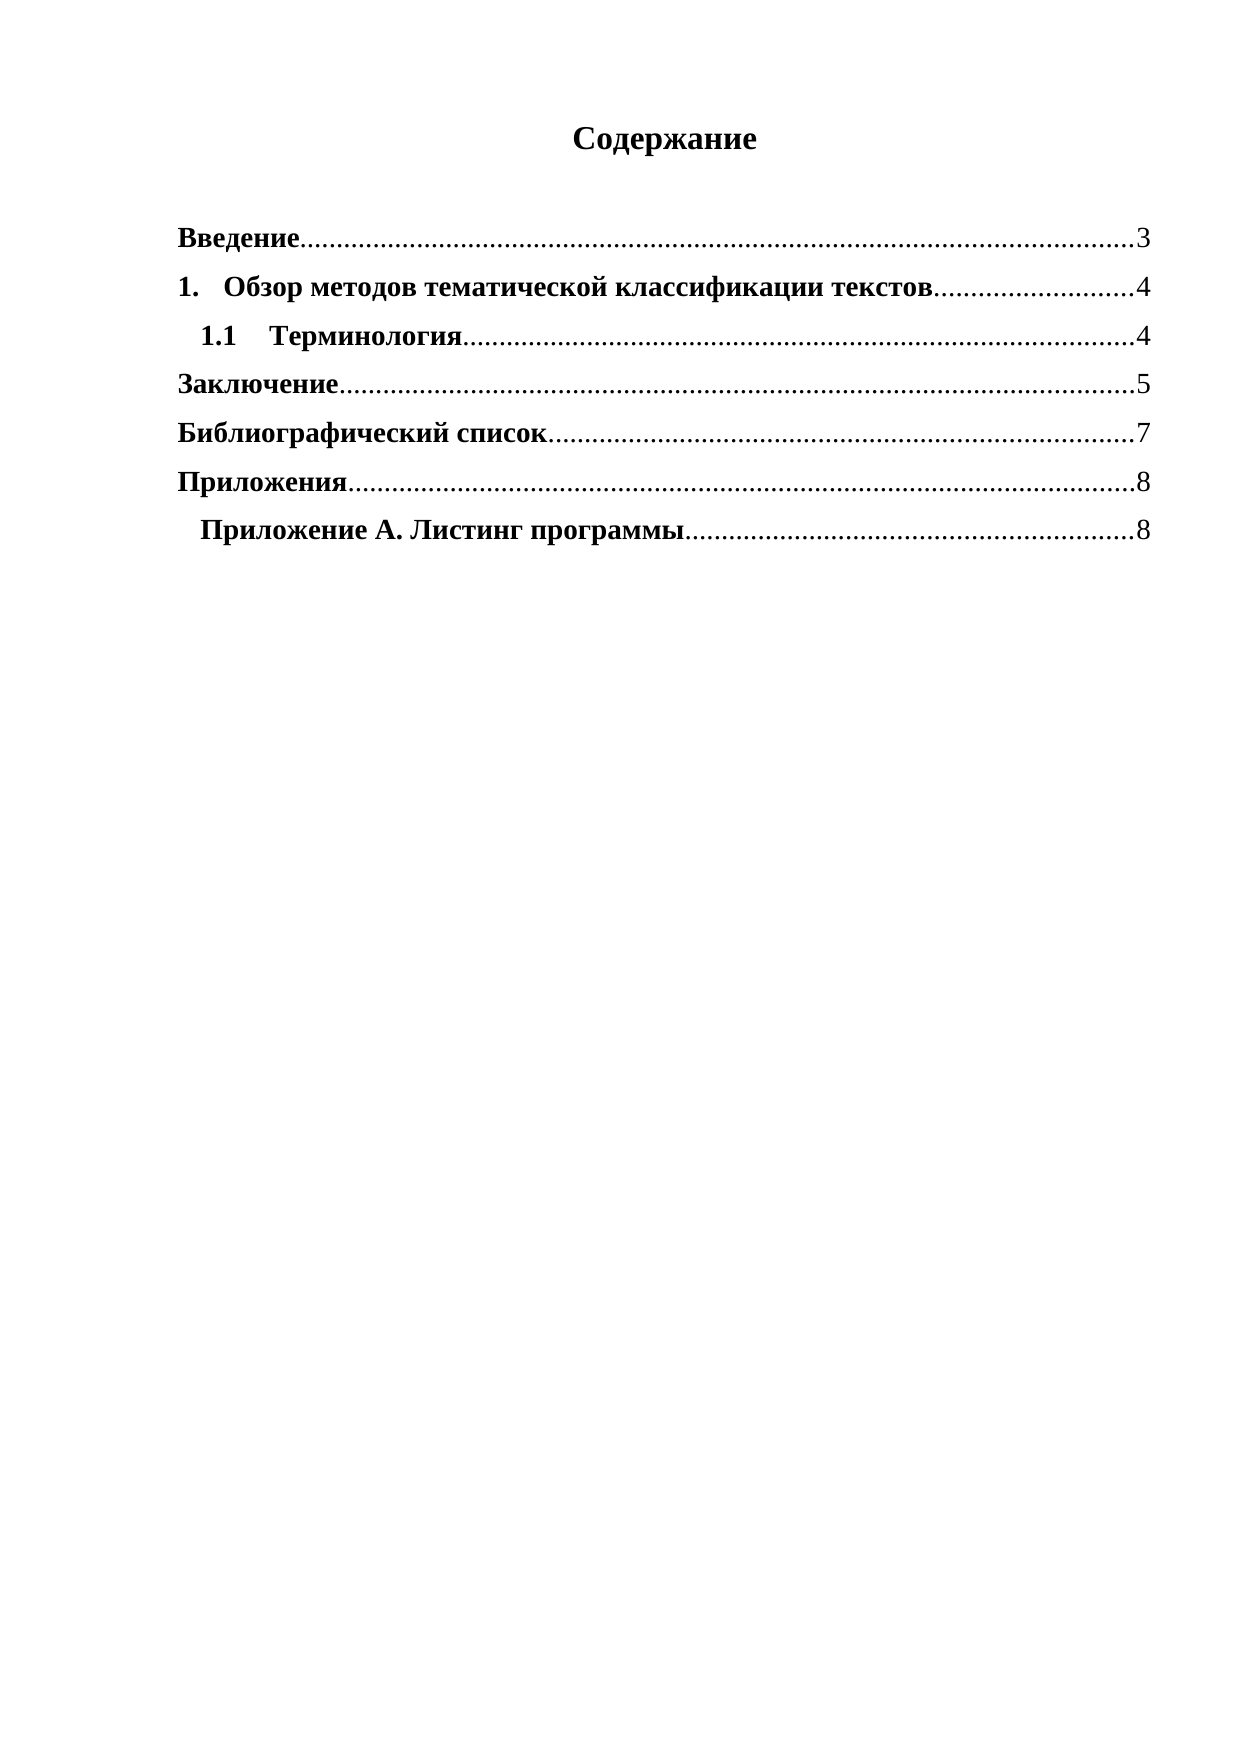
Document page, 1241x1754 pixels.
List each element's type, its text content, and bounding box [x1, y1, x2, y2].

text 1. Обзор методов тематической классификации текстов 4 [177, 269, 1152, 303]
text 1.1 Терминология 4 [200, 318, 1152, 351]
text Введение 3 [177, 221, 1152, 254]
subtitle Содержание [177, 118, 1152, 156]
text Приложения 8 [177, 464, 1152, 497]
text Библиографический список 7 [177, 415, 1152, 449]
text Заключение 5 [177, 367, 1152, 400]
text Приложение А. Листинг программы 8 [200, 512, 1152, 546]
